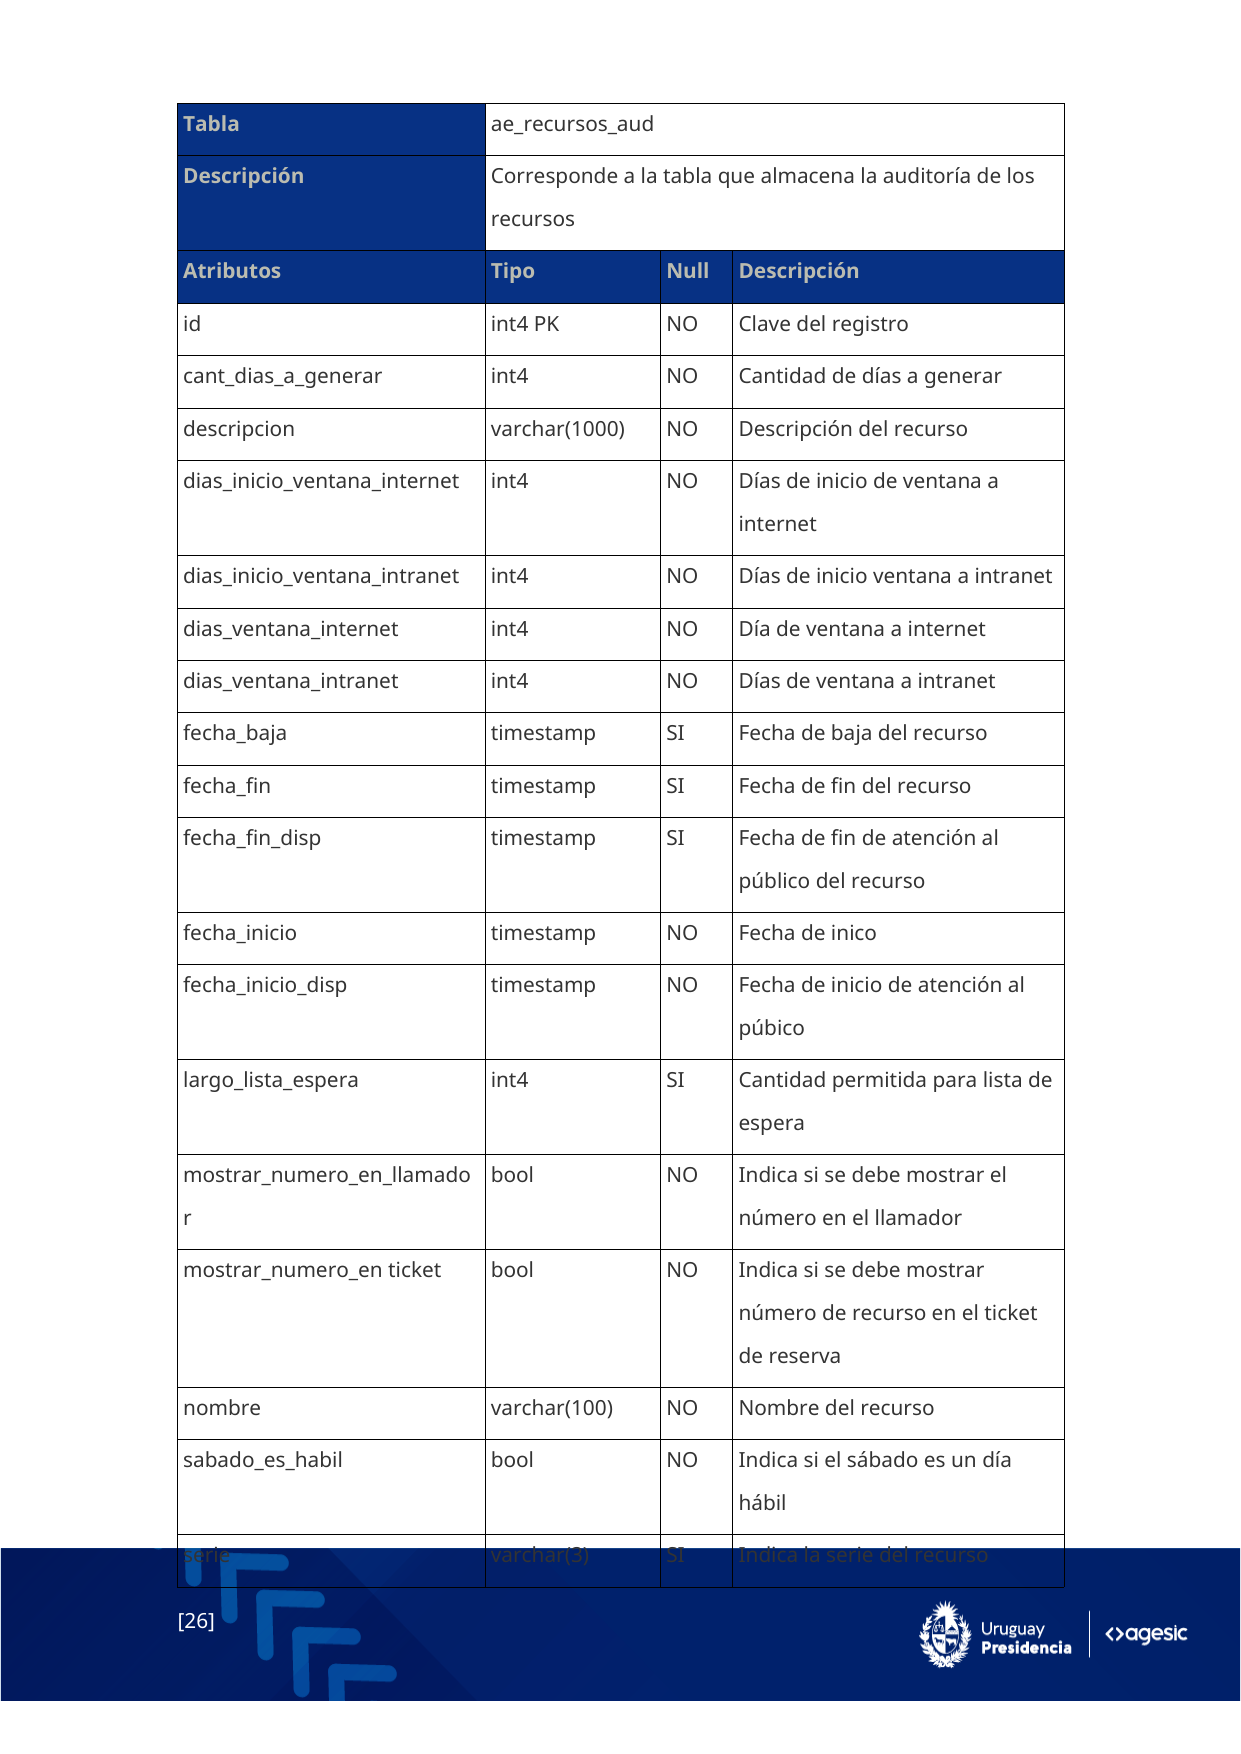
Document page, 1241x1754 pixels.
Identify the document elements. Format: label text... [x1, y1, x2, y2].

table_cell Descripción del recurso [733, 409, 1064, 460]
table_cell int4 [486, 461, 660, 555]
table_cell Tipo [486, 251, 660, 303]
table_cell Indica si se debe mostrar número de recurso en el ticket de reserva [733, 1250, 1064, 1387]
table_header ae_recursos_aud [486, 104, 1064, 155]
table_cell int4 [486, 661, 660, 712]
table_cell timestamp [486, 965, 660, 1059]
table_cell NO [661, 461, 732, 555]
table_cell timestamp [486, 713, 660, 764]
table_cell dias_inicio_ventana_intranet [178, 556, 485, 607]
table_cell SI [661, 713, 732, 764]
table_cell dias_inicio_ventana_internet [178, 461, 485, 555]
table_cell SI [661, 1535, 732, 1548]
table_cell Cantidad de días a generar [733, 356, 1064, 408]
table_cell NO [661, 409, 732, 460]
table_cell fecha_inicio_disp [178, 965, 485, 1059]
table_cell Fecha de fin de atención al público del recurso [733, 818, 1064, 912]
table_cell NO [661, 609, 732, 660]
table_cell Indica la serie del recurso [733, 1535, 1064, 1548]
table_cell NO [661, 1388, 732, 1439]
table_cell Fecha de baja del recurso [733, 713, 1064, 764]
table_cell sabado_es_habil [178, 1440, 485, 1534]
table_cell NO [661, 304, 732, 355]
table_cell NO [661, 556, 732, 607]
table_cell timestamp [486, 818, 660, 912]
table_cell nombre [178, 1388, 485, 1439]
table_cell Fecha de inicio de atención al púbico [733, 965, 1064, 1059]
table_cell Indica si el sábado es un día hábil [733, 1440, 1064, 1534]
table_cell Atributos [178, 251, 485, 303]
table_cell timestamp [486, 766, 660, 817]
table_cell SI [661, 766, 732, 817]
table_cell Cantidad permitida para lista de espera [733, 1060, 1064, 1154]
table_cell mostrar_numero_en_llamador [178, 1155, 485, 1249]
table_cell Fecha de fin del recurso [733, 766, 1064, 817]
table_cell Corresponde a la tabla que almacena la auditoría de los recursos [486, 156, 1064, 250]
table_cell fecha_baja [178, 713, 485, 764]
table_cell NO [661, 1155, 732, 1249]
table_cell Clave del registro [733, 304, 1064, 355]
table_cell Fecha de inico [733, 913, 1064, 964]
table_cell Días de ventana a intranet [733, 661, 1064, 712]
table_cell serie [178, 1535, 485, 1548]
table_cell fecha_fin [178, 766, 485, 817]
table_cell dias_ventana_intranet [178, 661, 485, 712]
table_cell Día de ventana a internet [733, 609, 1064, 660]
table_cell Nombre del recurso [733, 1388, 1064, 1439]
table_cell varchar(3) [486, 1535, 660, 1548]
table_cell bool [486, 1155, 660, 1249]
table_cell NO [661, 1250, 732, 1387]
table_cell Indica si se debe mostrar el número en el llamador [733, 1155, 1064, 1249]
table_cell int4 [486, 356, 660, 408]
table_cell SI [661, 818, 732, 912]
table_cell int4 [486, 556, 660, 607]
table_cell fecha_fin_disp [178, 818, 485, 912]
table_cell NO [661, 913, 732, 964]
table_cell Días de inicio de ventana a internet [733, 461, 1064, 555]
table_cell Descripción [733, 251, 1064, 303]
table_cell dias_ventana_internet [178, 609, 485, 660]
table_cell bool [486, 1250, 660, 1387]
table_cell varchar(100) [486, 1388, 660, 1439]
table_cell int4 [486, 609, 660, 660]
table_cell timestamp [486, 913, 660, 964]
table_cell mostrar_numero_en ticket [178, 1250, 485, 1387]
table_cell NO [661, 356, 732, 408]
table_cell largo_lista_espera [178, 1060, 485, 1154]
table_cell NO [661, 1440, 732, 1534]
table_cell int4 [486, 1060, 660, 1154]
table_cell NO [661, 965, 732, 1059]
table_cell NO [661, 661, 732, 712]
table_cell id [178, 304, 485, 355]
table_cell descripcion [178, 409, 485, 460]
table_cell fecha_inicio [178, 913, 485, 964]
table_cell Null [661, 251, 732, 303]
table_cell SI [661, 1060, 732, 1154]
table_cell int4 PK [486, 304, 660, 355]
table_cell cant_dias_a_generar [178, 356, 485, 408]
table_cell Descripción [178, 156, 485, 250]
table_cell Días de inicio ventana a intranet [733, 556, 1064, 607]
table_cell bool [486, 1440, 660, 1534]
table_header Tabla [178, 104, 485, 155]
table_cell varchar(1000) [486, 409, 660, 460]
